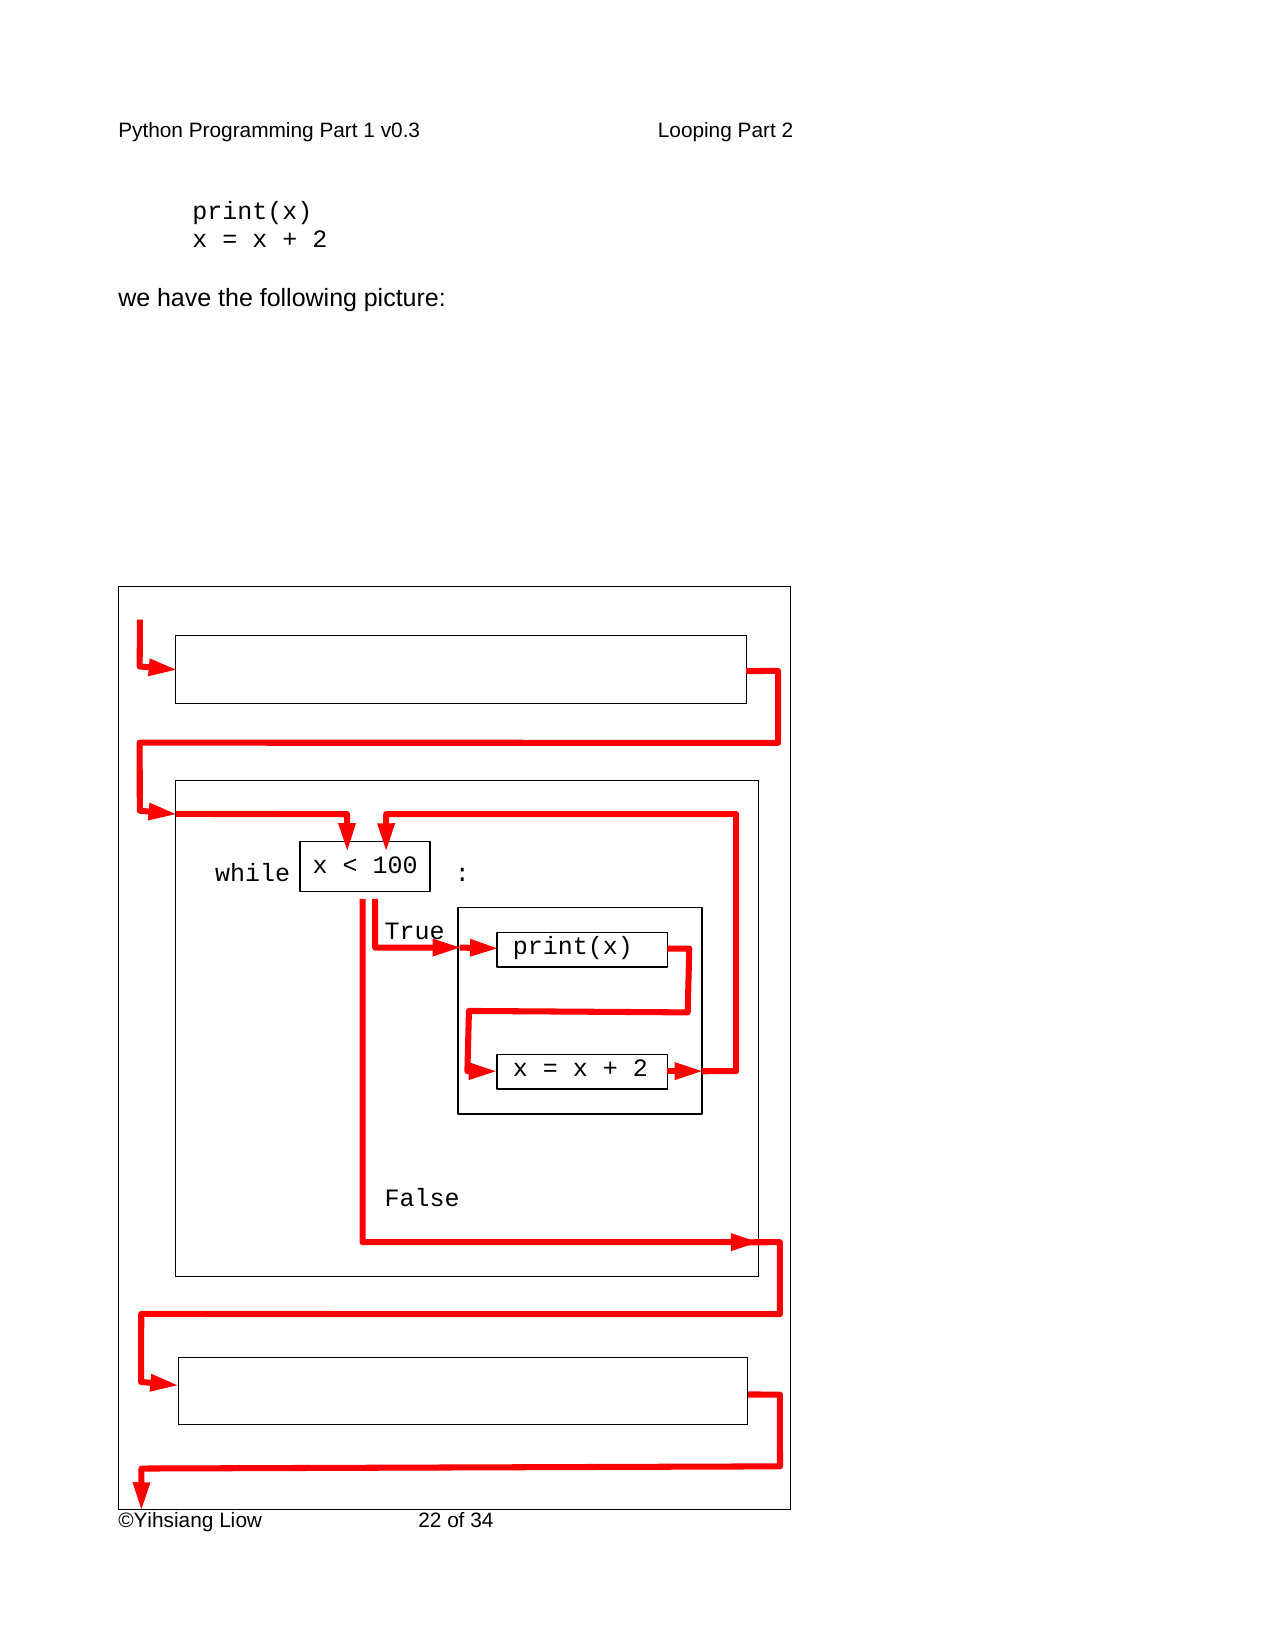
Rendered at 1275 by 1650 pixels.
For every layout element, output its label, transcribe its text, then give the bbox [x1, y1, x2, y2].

text we have the following picture: [118, 284, 793, 312]
text x = x + 2 [118, 227, 793, 255]
text print(x) [118, 199, 793, 227]
